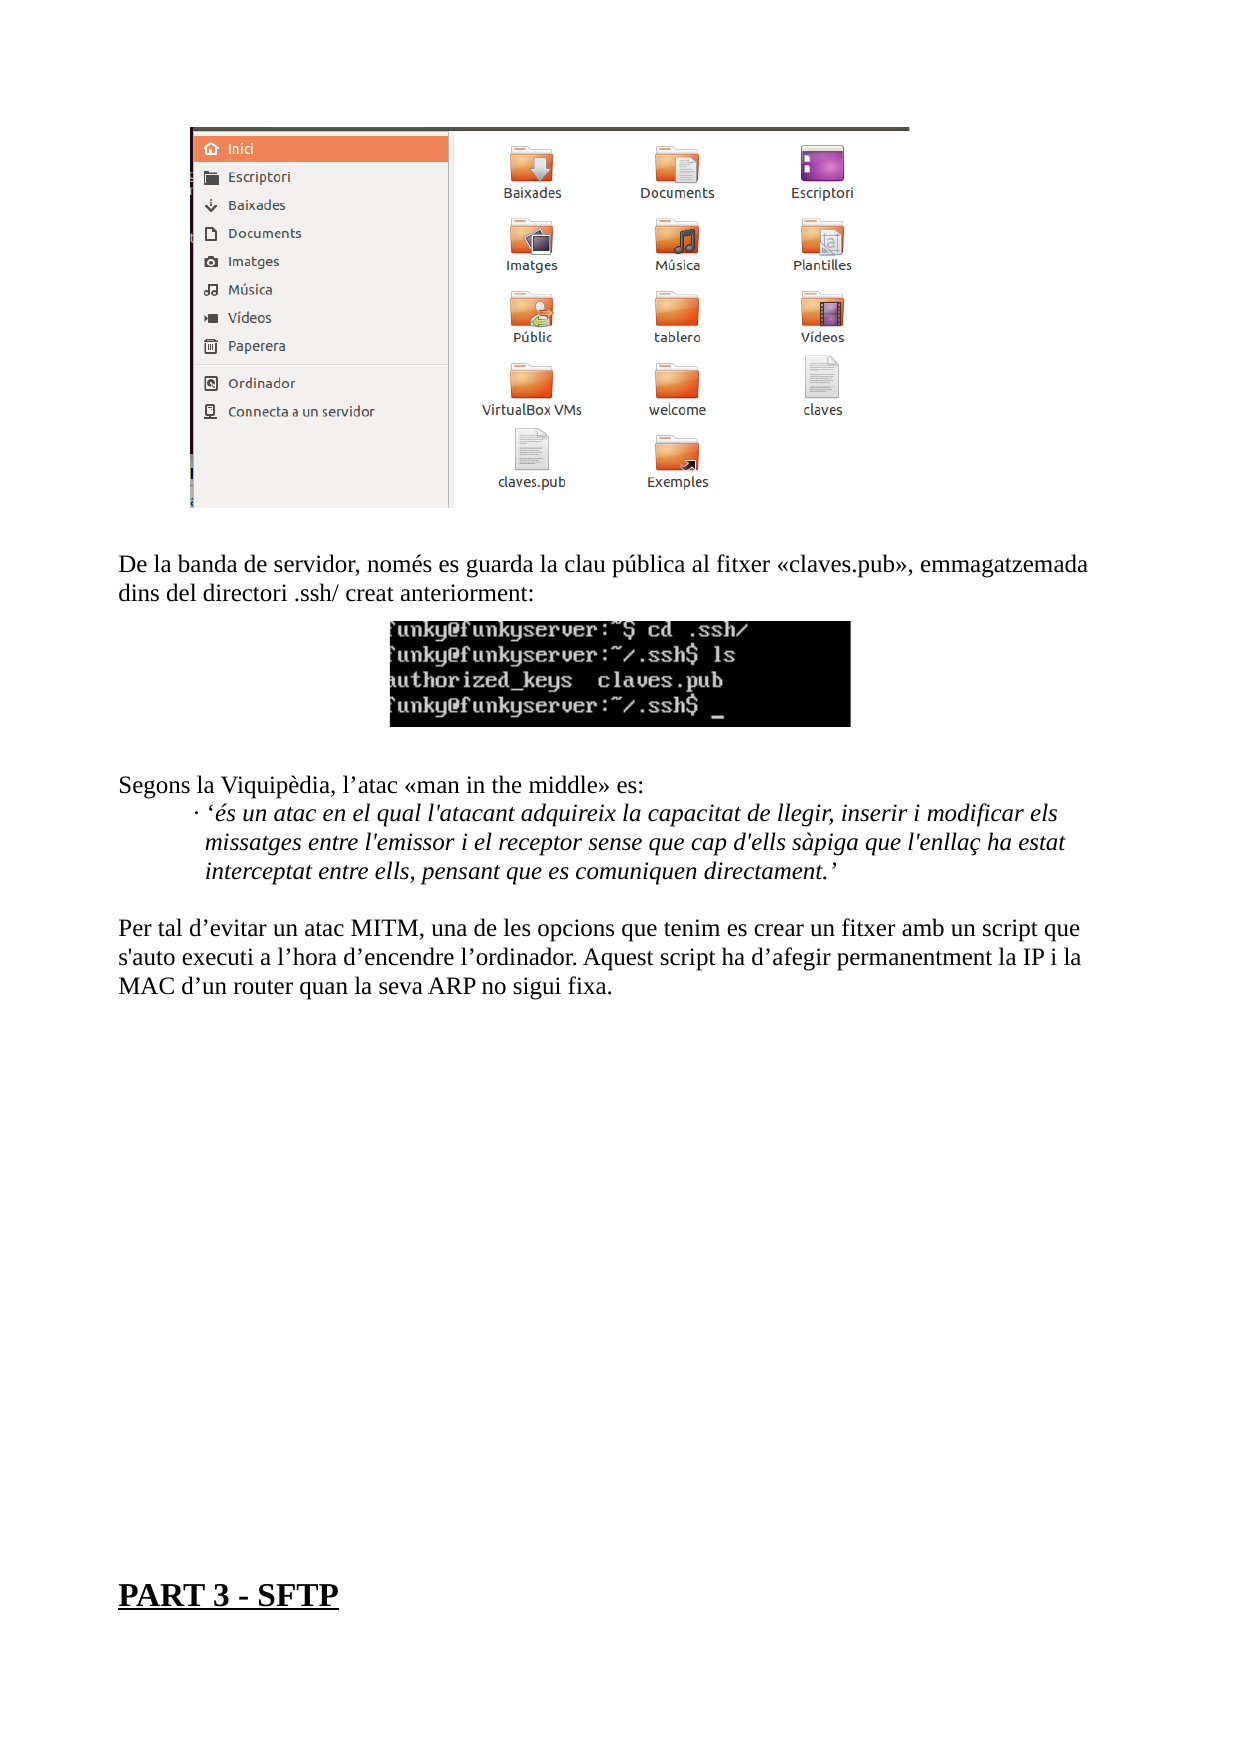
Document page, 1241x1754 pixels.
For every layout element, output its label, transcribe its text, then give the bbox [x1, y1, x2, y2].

picture [190, 127, 910, 508]
text · ‘és un atac en el qual l'atacant adquireix la capacitat de llegir, inserir i modificar els missatges entre l'emissor i el receptor sense que cap d'ells sàpiga que l'enllaç ha estat interceptat entre ells, pensant que es comuniquen directament.’ [118, 798, 1122, 885]
text PART 3 - SFTP [118, 1575, 1122, 1613]
text De la banda de servidor, només es guarda la clau pública al fitxer «claves.pub», emmagatzemada dins del directori .ssh/ creat anteriorment: [118, 549, 1122, 607]
picture [389, 621, 851, 727]
text Segons la Viquipèdia, l’atac «man in the middle» es: [118, 770, 1122, 798]
text Per tal d’evitar un atac MITM, una de les opcions que tenim es crear un fitxer amb un script que s'auto executi a l’hora d’encendre l’ordinador. Aquest script ha d’afegir permanentment la IP i la MAC d’un router quan la seva ARP no sigui fixa. [118, 913, 1122, 1000]
